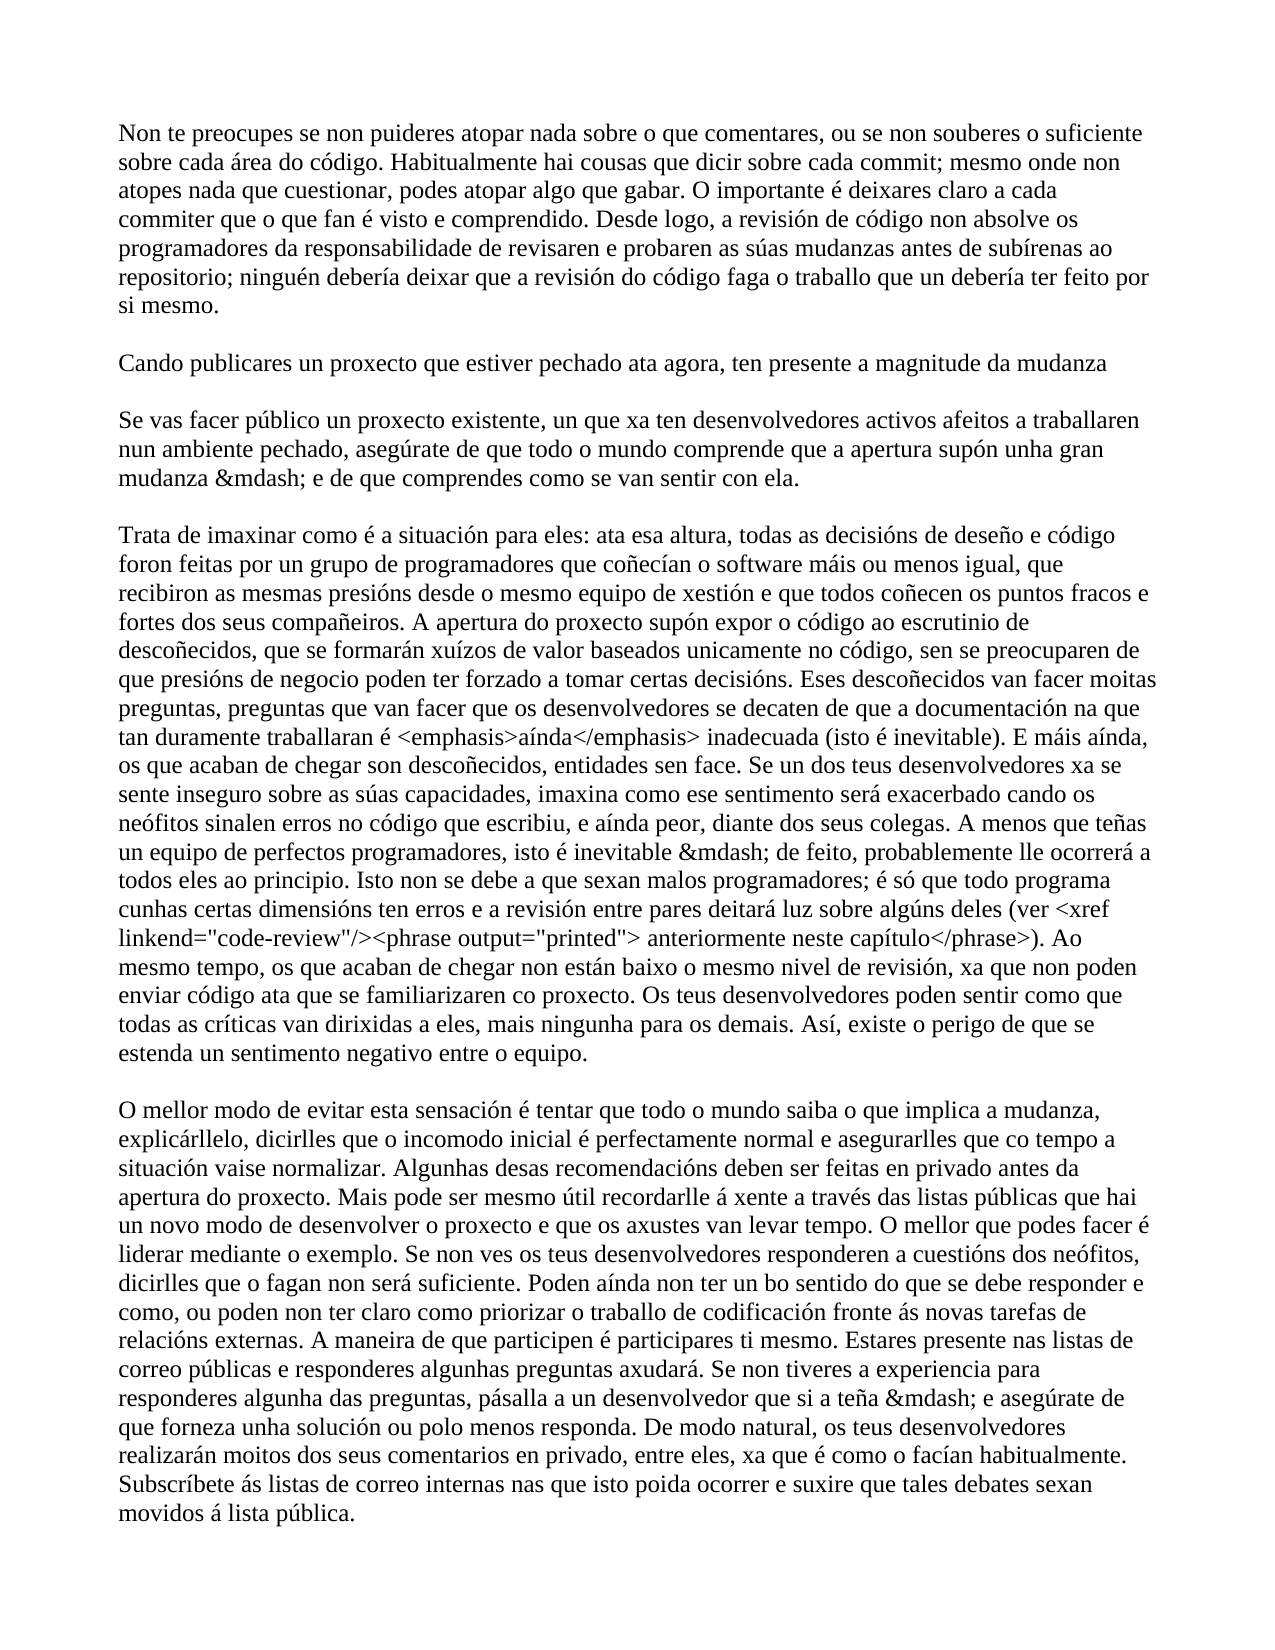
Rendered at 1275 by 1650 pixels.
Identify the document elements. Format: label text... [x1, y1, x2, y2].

text Non te preocupes se non puideres atopar nada sobre o que comentares, ou se non souberes o suficiente sobre cada área do código. Habitualmente hai cousas que dicir sobre cada commit; mesmo onde non atopes nada que cuestionar, podes atopar algo que gabar. O importante é deixares claro a cada commiter que o que fan é visto e comprendido. Desde logo, a revisión de código non absolve os programadores da responsabilidade de revisaren e probaren as súas mudanzas antes de subírenas ao repositorio; ninguén debería deixar que a revisión do código faga o traballo que un debería ter feito por si mesmo. [118, 118, 1157, 319]
text Cando publicares un proxecto que estiver pechado ata agora, ten presente a magnitude da mudanza [118, 348, 1157, 377]
text O mellor modo de evitar esta sensación é tentar que todo o mundo saiba o que implica a mudanza, explicárllelo, dicirlles que o incomodo inicial é perfectamente normal e asegurarlles que co tempo a situación vaise normalizar. Algunhas desas recomendacións deben ser feitas en privado antes da apertura do proxecto. Mais pode ser mesmo útil recordarlle á xente a través das listas públicas que hai un novo modo de desenvolver o proxecto e que os axustes van levar tempo. O mellor que podes facer é liderar mediante o exemplo. Se non ves os teus desenvolvedores responderen a cuestións dos neófitos, dicirlles que o fagan non será suficiente. Poden aínda non ter un bo sentido do que se debe responder e como, ou poden non ter claro como priorizar o traballo de codificación fronte ás novas tarefas de relacións externas. A maneira de que participen é participares ti mesmo. Estares presente nas listas de correo públicas e responderes algunhas preguntas axudará. Se non tiveres a experiencia para responderes algunha das preguntas, pásalla a un desenvolvedor que si a teña &mdash; e asegúrate de que forneza unha solución ou polo menos responda. De modo natural, os teus desenvolvedores realizarán moitos dos seus comentarios en privado, entre eles, xa que é como o facían habitualmente. Subscríbete ás listas de correo internas nas que isto poida ocorrer e suxire que tales debates sexan movidos á lista pública. [118, 1096, 1157, 1527]
text Trata de imaxinar como é a situación para eles: ata esa altura, todas as decisións de deseño e código foron feitas por un grupo de programadores que coñecían o software máis ou menos igual, que recibiron as mesmas presións desde o mesmo equipo de xestión e que todos coñecen os puntos fracos e fortes dos seus compañeiros. A apertura do proxecto supón expor o código ao escrutinio de descoñecidos, que se formarán xuízos de valor baseados unicamente no código, sen se preocuparen de que presións de negocio poden ter forzado a tomar certas decisións. Eses descoñecidos van facer moitas preguntas, preguntas que van facer que os desenvolvedores se decaten de que a documentación na que tan duramente traballaran é <emphasis>aínda</emphasis> inadecuada (isto é inevitable). E máis aínda, os que acaban de chegar son descoñecidos, entidades sen face. Se un dos teus desenvolvedores xa se sente inseguro sobre as súas capacidades, imaxina como ese sentimento será exacerbado cando os neófitos sinalen erros no código que escribiu, e aínda peor, diante dos seus colegas. A menos que teñas un equipo de perfectos programadores, isto é inevitable &mdash; de feito, probablemente lle ocorrerá a todos eles ao principio. Isto non se debe a que sexan malos programadores; é só que todo programa cunhas certas dimensións ten erros e a revisión entre pares deitará luz sobre algúns deles (ver <xref linkend="code-review"/><phrase output="printed"> anteriormente neste capítulo</phrase>). Ao mesmo tempo, os que acaban de chegar non están baixo o mesmo nivel de revisión, xa que non poden enviar código ata que se familiarizaren co proxecto. Os teus desenvolvedores poden sentir como que todas as críticas van dirixidas a eles, mais ningunha para os demais. Así, existe o perigo de que se estenda un sentimento negativo entre o equipo. [118, 521, 1157, 1067]
text Se vas facer público un proxecto existente, un que xa ten desenvolvedores activos afeitos a traballaren nun ambiente pechado, asegúrate de que todo o mundo comprende que a apertura supón unha gran mudanza &mdash; e de que comprendes como se van sentir con ela. [118, 406, 1157, 492]
